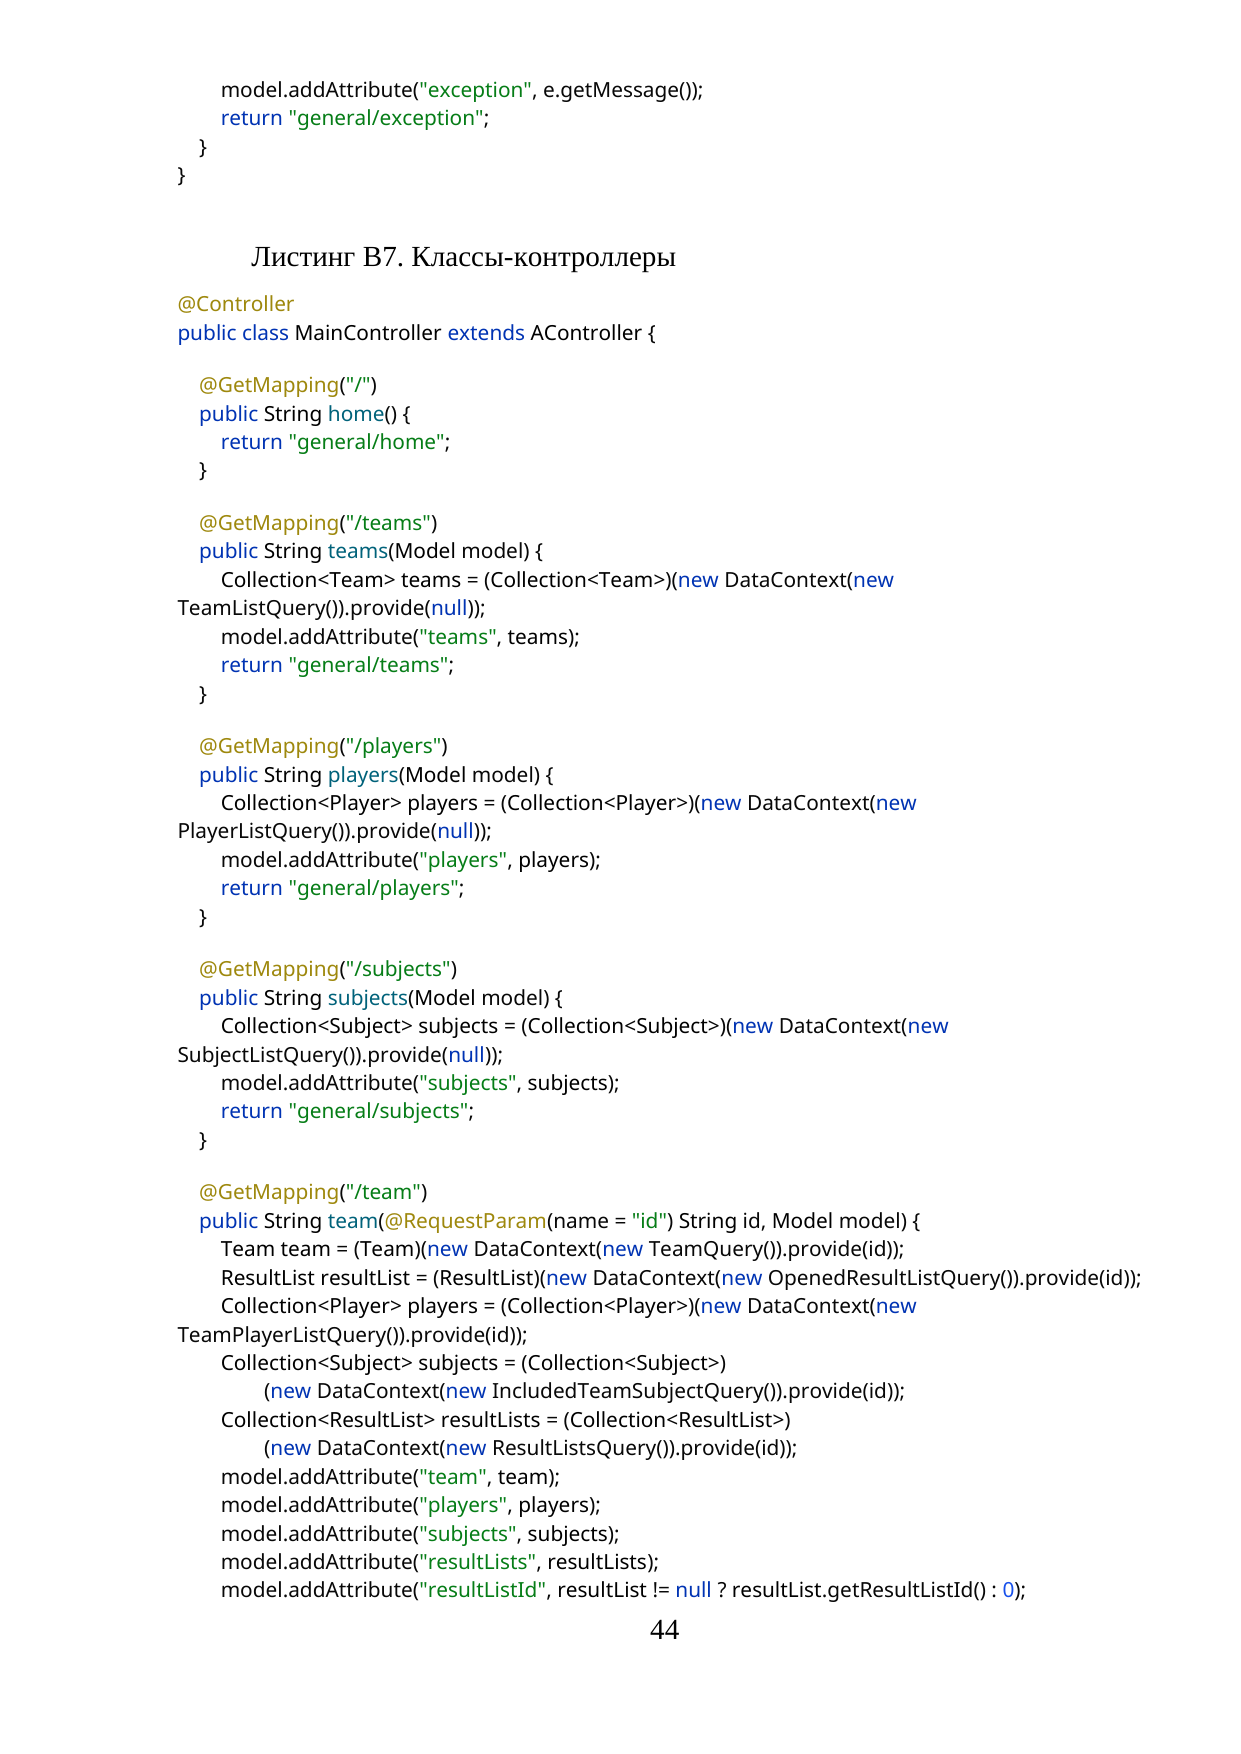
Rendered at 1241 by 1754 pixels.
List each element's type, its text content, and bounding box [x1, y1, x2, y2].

text @Controller public class MainController extends AController { @GetMapping("/") public String home() { return "general/home"; } @GetMapping("/teams") public String teams(Model model) { Collection<Team> teams = (Collection<Team>)(new DataContext(new TeamListQuery()).provide(null)); model.addAttribute("teams", teams); return "general/teams"; } @GetMapping("/players") public String players(Model model) { Collection<Player> players = (Collection<Player>)(new DataContext(new PlayerListQuery()).provide(null)); model.addAttribute("players", players); return "general/players"; } @GetMapping("/subjects") public String subjects(Model model) { Collection<Subject> subjects = (Collection<Subject>)(new DataContext(new SubjectListQuery()).provide(null)); model.addAttribute("subjects", subjects); return "general/subjects"; } @GetMapping("/team") public String team(@RequestParam(name = "id") String id, Model model) { Team team = (Team)(new DataContext(new TeamQuery()).provide(id)); ResultList resultList = (ResultList)(new DataContext(new OpenedResultListQuery()).provide(id)); Collection<Player> players = (Collection<Player>)(new DataContext(new TeamPlayerListQuery()).provide(id)); Collection<Subject> subjects = (Collection<Subject>) (new DataContext(new IncludedTeamSubjectQuery()).provide(id)); Collection<ResultList> resultLists = (Collection<ResultList>) (new DataContext(new ResultListsQuery()).provide(id)); model.addAttribute("team", team); model.addAttribute("players", players); model.addAttribute("subjects", subjects); model.addAttribute("resultLists", resultLists); model.addAttribute("resultListId", resultList != null ? resultList.getResultListId() : 0); [177, 289, 1152, 1604]
text Листинг B7. Классы-контроллеры [177, 239, 1152, 273]
text model.addAttribute("exception", e.getMessage()); return "general/exception"; } } [177, 75, 1152, 189]
